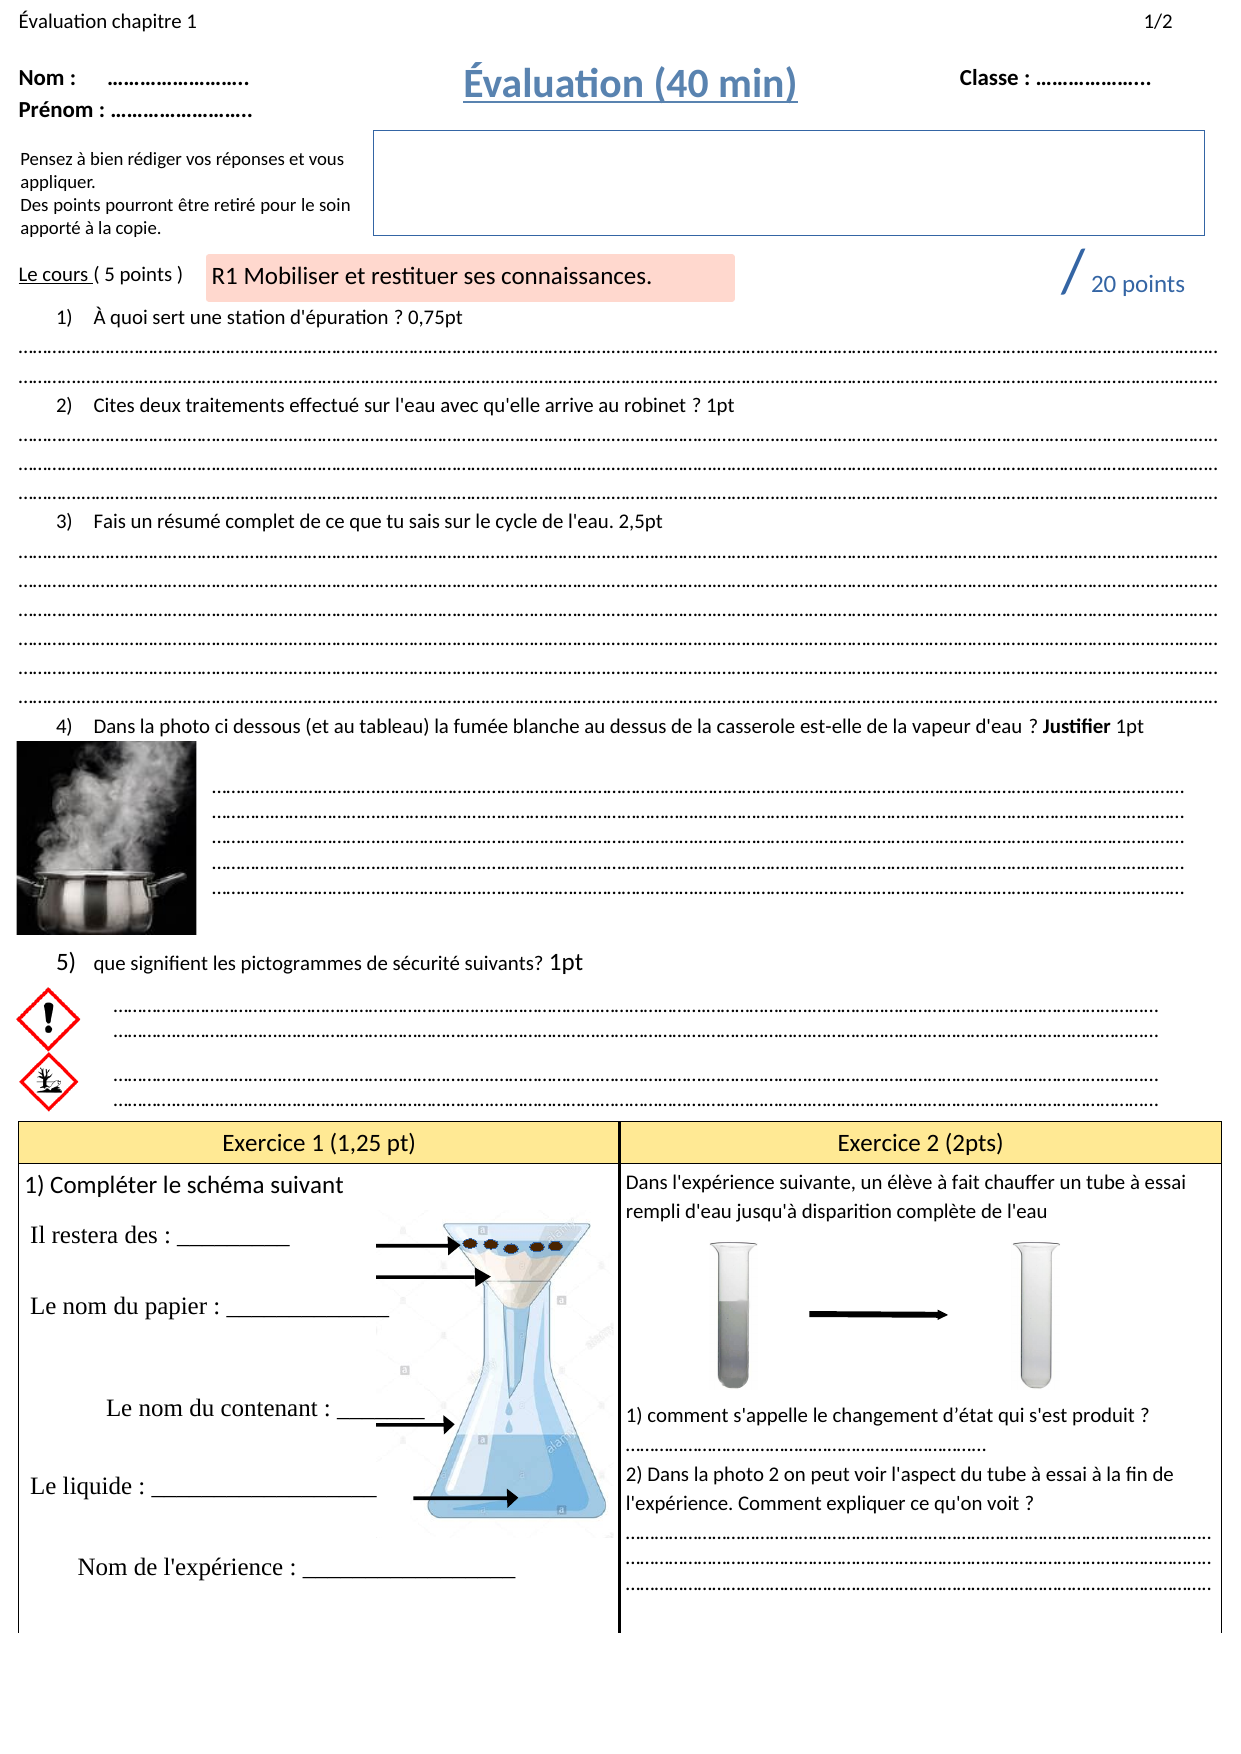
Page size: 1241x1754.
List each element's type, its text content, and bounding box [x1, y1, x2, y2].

text ………….………………….………………….………………….………………….………………….………………….………….………………….………………….……………………………………….. [18, 479, 1221, 505]
text Nom : …………………….. Classe : ………………... [18, 63, 1221, 91]
list À quoi sert une station d'épuration ? 0,75pt [56, 304, 1221, 330]
table_header Exercice 2 (2pts) [621, 1122, 1221, 1163]
text ………….………………….………………….………………….………………….………………….………………….………….………………….………………….……………………………………….. [18, 334, 1221, 359]
picture [708, 1240, 758, 1390]
list Dans la photo ci dessous (et au tableau) la fumée blanche au dessus de la casserole est-elle de la vapeur d'eau ? Justifier 1pt [56, 713, 1221, 738]
list que signifient les pictogrammes de sécurité suivants? 1pt [56, 946, 1221, 977]
list Cites deux traitements effectué sur l'eau avec qu'elle arrive au robinet ? 1pt [56, 392, 1221, 417]
text ………….………………….………………….………………….………………….………………….………………….………….………………….………………….……………………………………….. [18, 538, 1221, 563]
text ………….………………….………………….………………….………………….………………….………………….………….………………….………………….……………………………………….. [18, 567, 1221, 592]
text Prénom : …………………….. [18, 95, 1221, 123]
text ………….………………….………………….………………….………………….………………….………………….………….………………….………………….……………………………………….. [18, 450, 1221, 476]
list Fais un résumé complet de ce que tu sais sur le cycle de l'eau. 2,5pt [56, 509, 1221, 534]
picture [16, 741, 197, 935]
text ………….………………….………………….………………….………………….………………….………………….………….………………….………………….……………………………………….. [18, 363, 1221, 388]
text ………….………………….………………….………………….………………….………………….………………….………….………………….………………….……………………………………….. [18, 596, 1221, 622]
text Le cours ( 5 points ) [1069, 261, 1221, 286]
picture [15, 986, 81, 1112]
text ………….………………….………………….………………….………………….………………….………………….………….………………….………………….……………………………………….. [18, 684, 1221, 709]
text ………….………………….………………….………………….………………….………………….………………….………….………………….………………….……………………………………….. [18, 421, 1221, 447]
text Le cours ( 5 points ) [18, 261, 206, 286]
text Le cours ( 5 points ) [735, 261, 1075, 286]
table_header Exercice 1 (1,25 pt) [19, 1122, 618, 1163]
text ………….………………….………………….………………….………………….………………….………………….………….………………….………………….……………………………………….. [18, 625, 1221, 651]
table_cell 1) Compléter le schéma suivant [19, 1164, 618, 1633]
table_cell Dans l'expérience suivante, un élève à fait chauffer un tube à essai rempli d'eau jusqu'à disparition complète de l'eau 1) comment s'appelle le changement d’état qui s'est produit ? ………………………………………………………………... 2) Dans la photo 2 on peut voir l'aspect du tube à essai à la fin de l'expérience. Comment expliquer ce qu'on voit ? ………………………………………………………………………………………………………….. ………………………………………………………………………………………………………….. ………………………………………………………………………………………………………….. [621, 1164, 1221, 1633]
text ………….………………….………………….………………….………………….………………….………………….………….………………….………………….……………………………………….. [18, 654, 1221, 680]
picture [1011, 1240, 1060, 1390]
